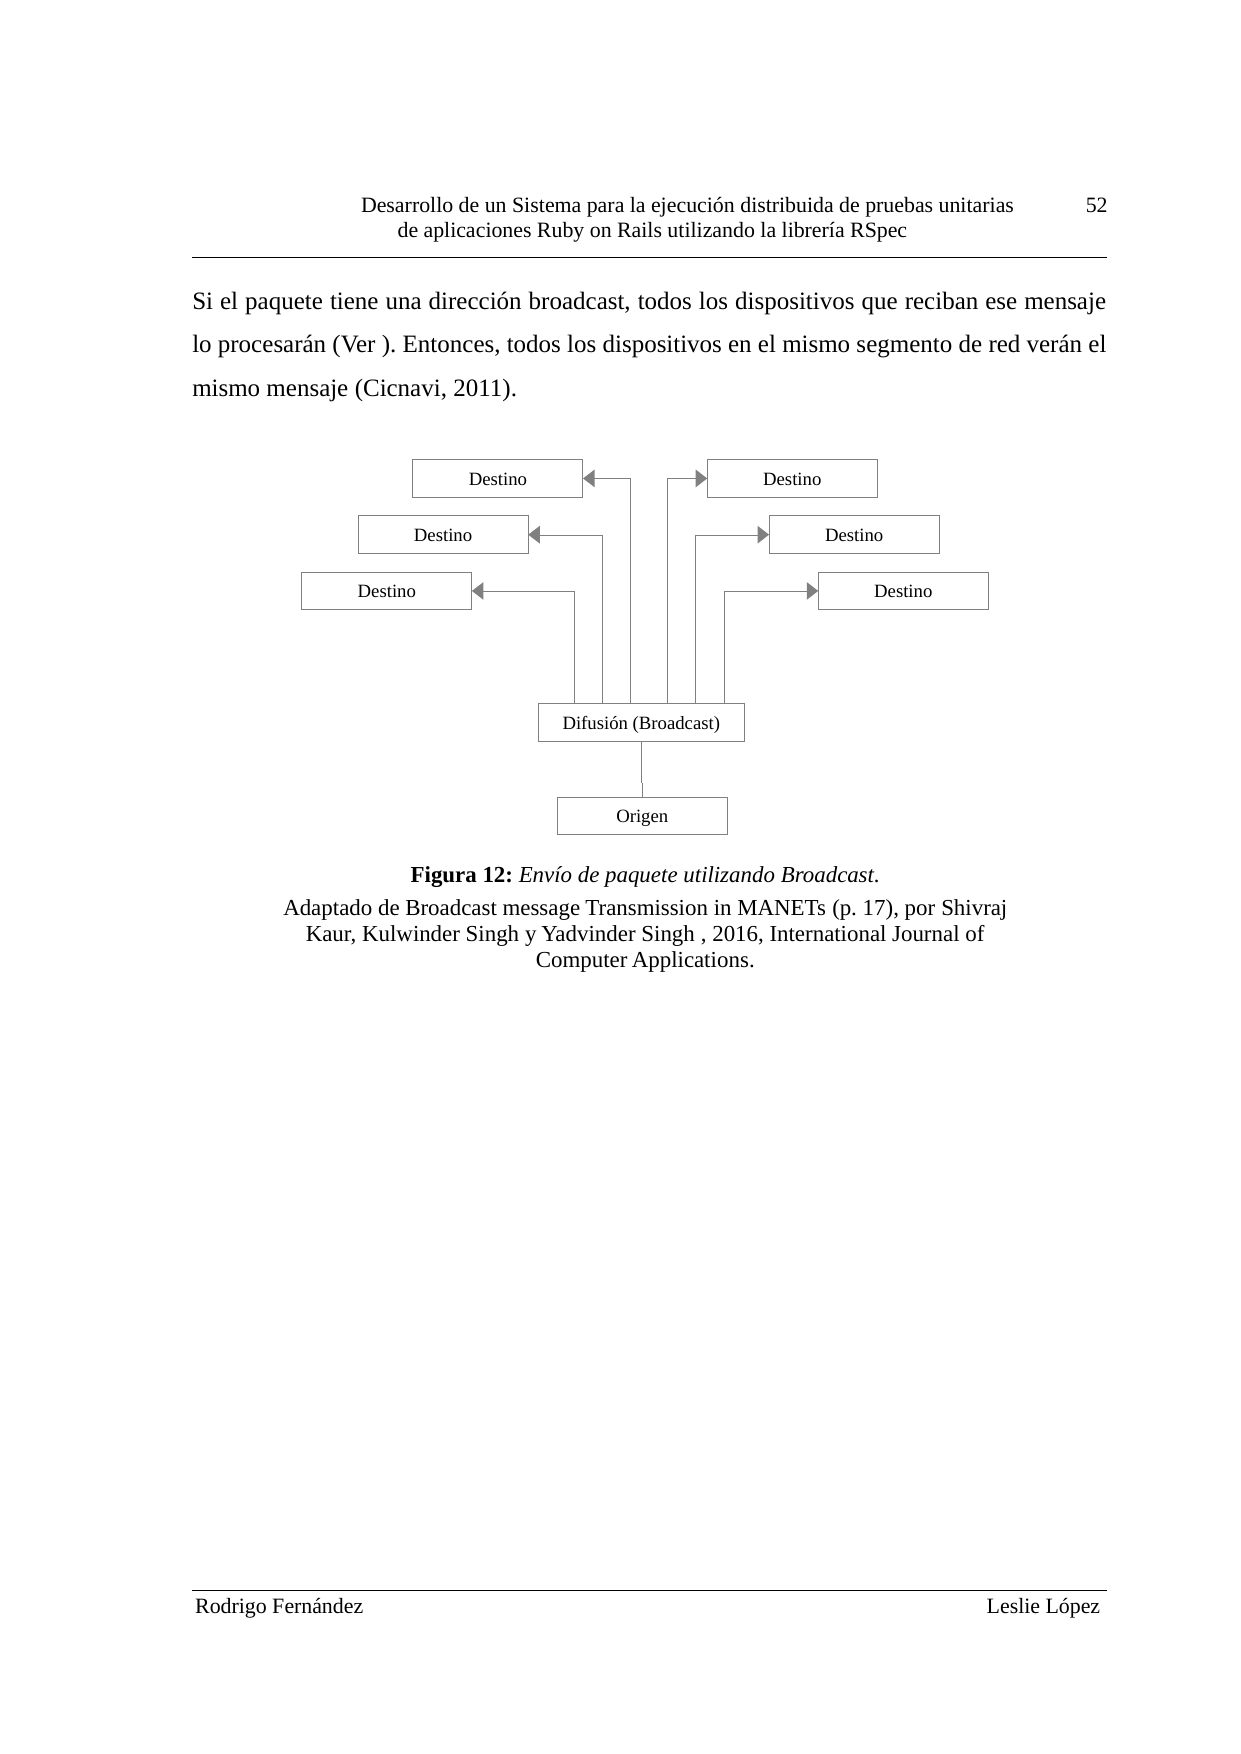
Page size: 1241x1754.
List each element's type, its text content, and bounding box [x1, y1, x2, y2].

text Adaptado de Broadcast message Transmission in MANETs (p. 17), por Shivraj Kaur, Kulwinder Singh y Yadvinder Singh , 2016, International Journal of Computer Applications. [257, 893, 1033, 973]
text Figura 12: Envío de paquete utilizando Broadcast. [257, 861, 1033, 888]
text Si el paquete tiene una dirección broadcast, todos los dispositivos que reciban ese mensaje lo procesarán (Ver ). Entonces, todos los dispositivos en el mismo segmento de red verán el mismo mensaje (Cicnavi, 2011)⁠. [192, 286, 1107, 401]
